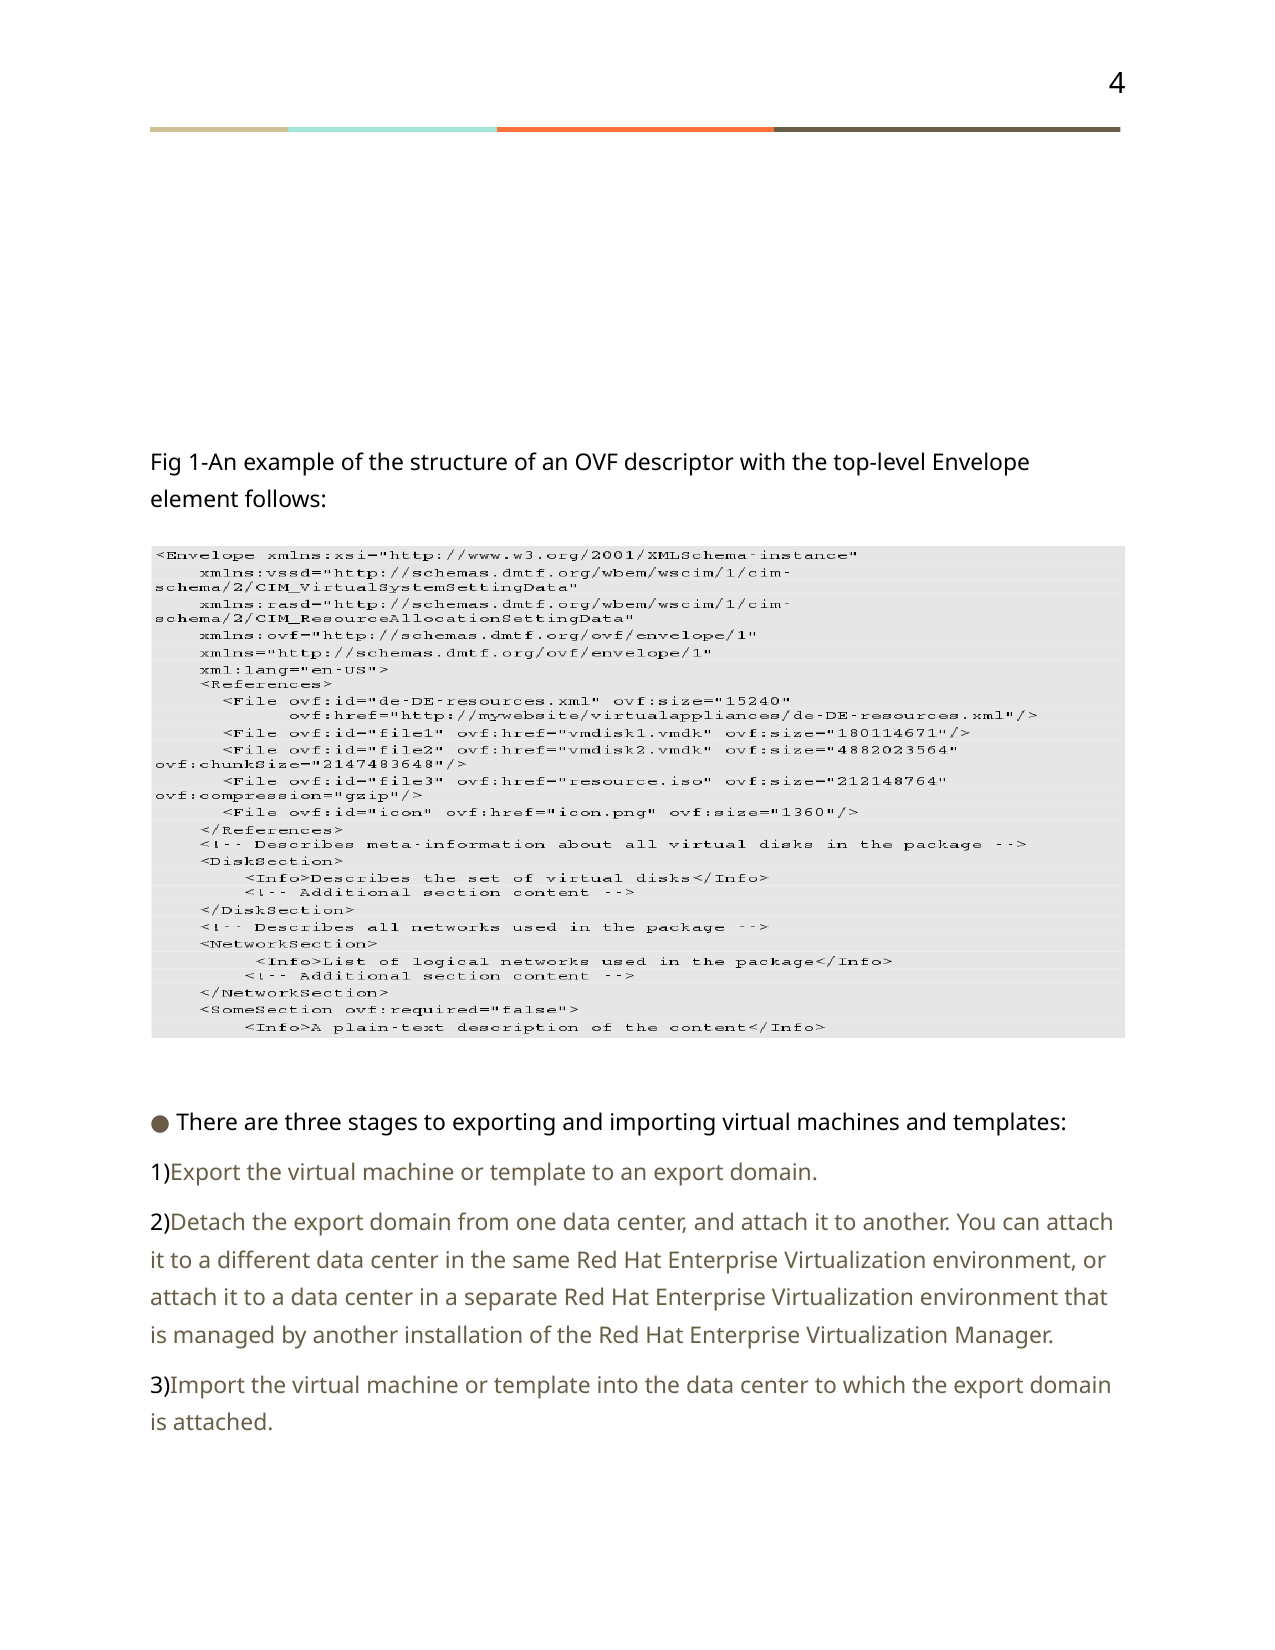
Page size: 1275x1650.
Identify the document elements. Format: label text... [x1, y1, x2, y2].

text 1)Export the virtual machine or template to an export domain. [150, 1156, 1125, 1187]
picture [150, 546, 1125, 1038]
text Fig 1-An example of the structure of an OVF descriptor with the top-level Envelope element follows: [150, 446, 1125, 515]
text 2)Detach the export domain from one data center, and attach it to another. You can attach it to a different data center in the same Red Hat Enterprise Virtualization environment, or attach it to a data center in a separate Red Hat Enterprise Virtualization environment that is managed by another installation of the Red Hat Enterprise Virtualization Manager. [150, 1206, 1125, 1350]
text ● There are three stages to exporting and importing virtual machines and templates: [150, 1106, 1125, 1137]
picture [150, 127, 1121, 132]
text 3)Import the virtual machine or template into the data center to which the export domain is attached. [150, 1369, 1125, 1437]
